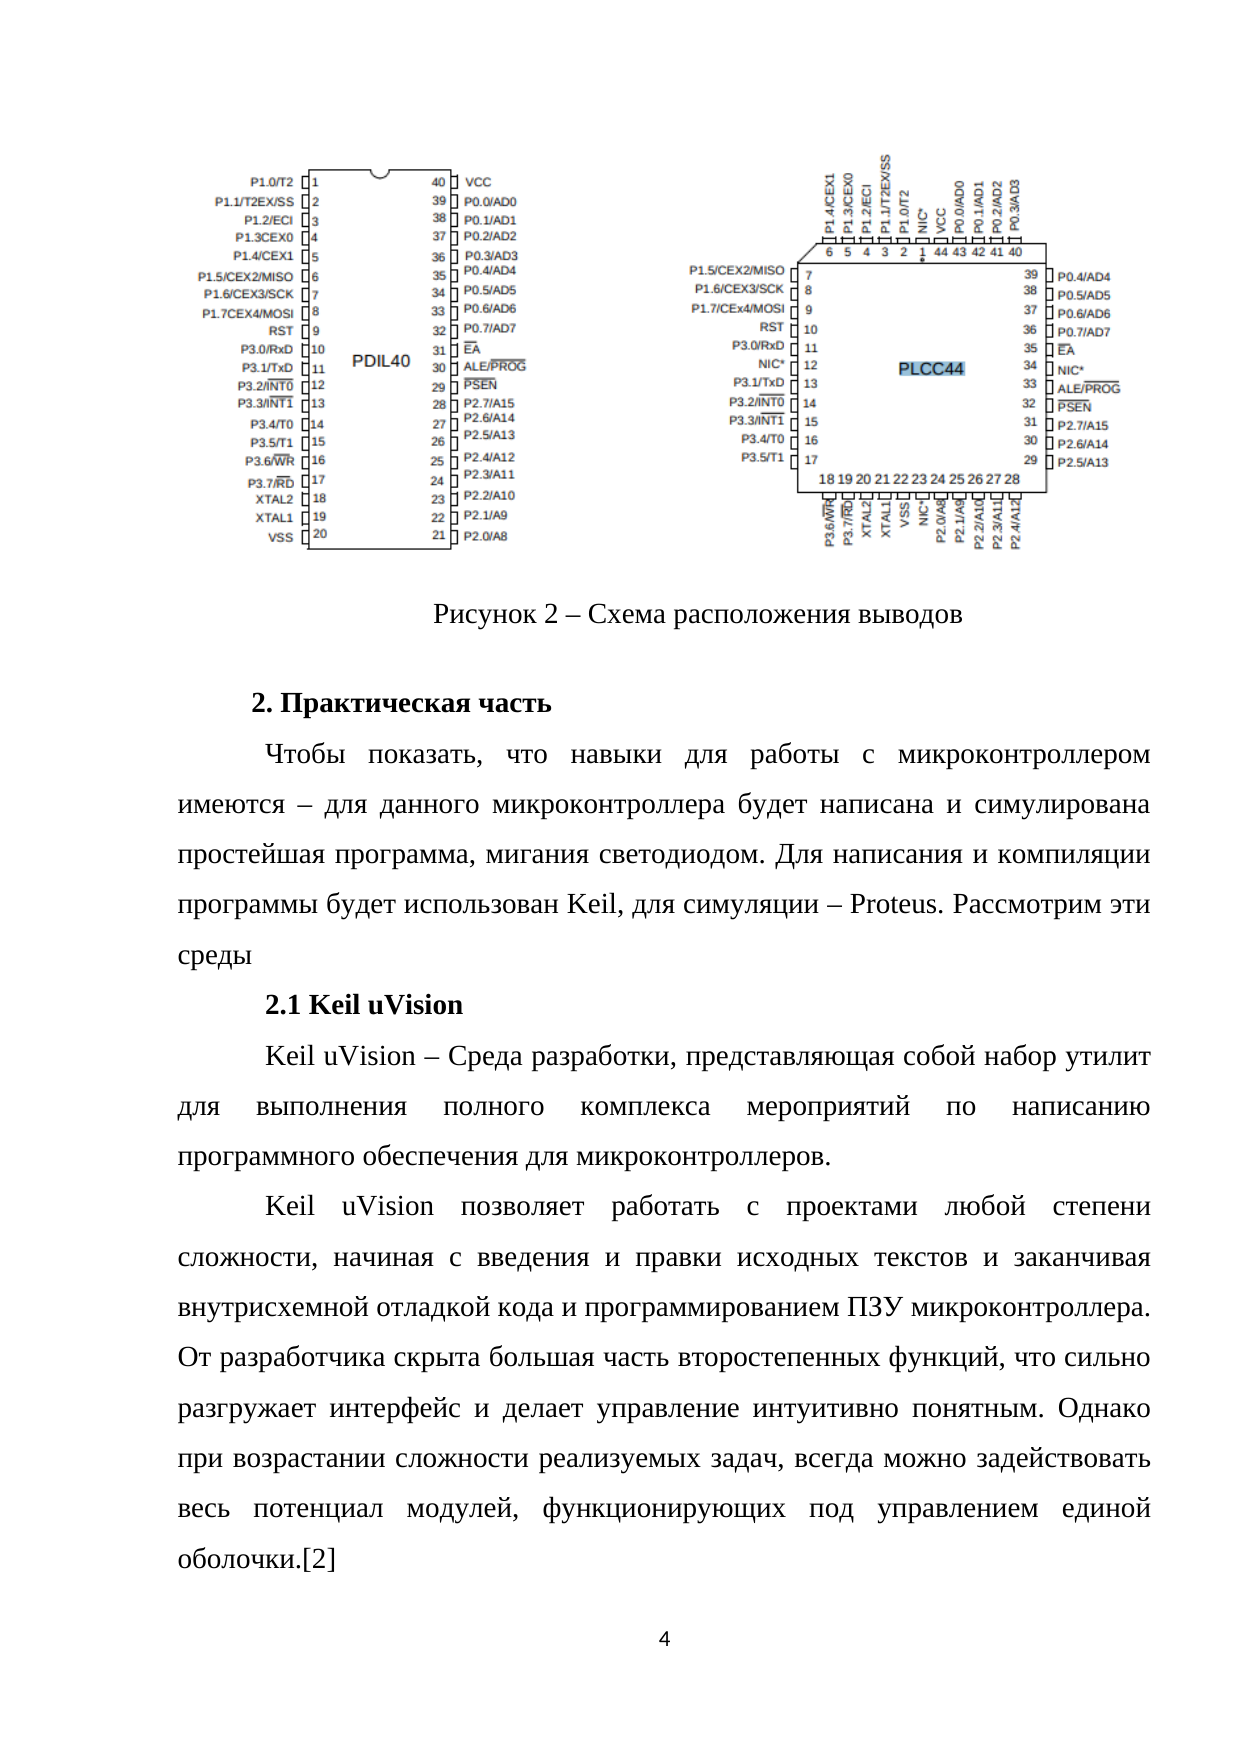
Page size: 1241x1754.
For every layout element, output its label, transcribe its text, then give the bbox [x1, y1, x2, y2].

text Keil uVision – Среда разработки, представляющая собой набор утилит для выполнения полного комплекса мероприятий по написанию программного обеспечения для микроконтроллеров. [177, 1038, 1152, 1172]
text Чтобы показать, что навыки для работы с микроконтроллером имеются – для данного микроконтроллера будет написана и симулирована простейшая программа, мигания светодиодом. Для написания и компиляции программы будет использован Keil, для симуляции – Proteus. Рассмотрим эти среды [177, 736, 1152, 971]
text 2.1 Keil uVision [177, 987, 1152, 1021]
picture [177, 147, 1152, 592]
text [177, 118, 1152, 147]
text 2. Практическая часть [177, 685, 1152, 719]
text Рисунок 2 – Схема расположения выводов [177, 592, 1152, 630]
text Keil uVision позволяет работать с проектами любой степени сложности, начиная с введения и правки исходных текстов и заканчивая внутрисхемной отладкой кода и программированием ПЗУ микроконтроллера. От разработчика скрыта большая часть второстепенных функций, что сильно разгружает интерфейс и делает управление интуитивно понятным. Однако при возрастании сложности реализуемых задач, всегда можно задействовать весь потенциал модулей, функционирующих под управлением единой оболочки.[2] [177, 1188, 1152, 1574]
